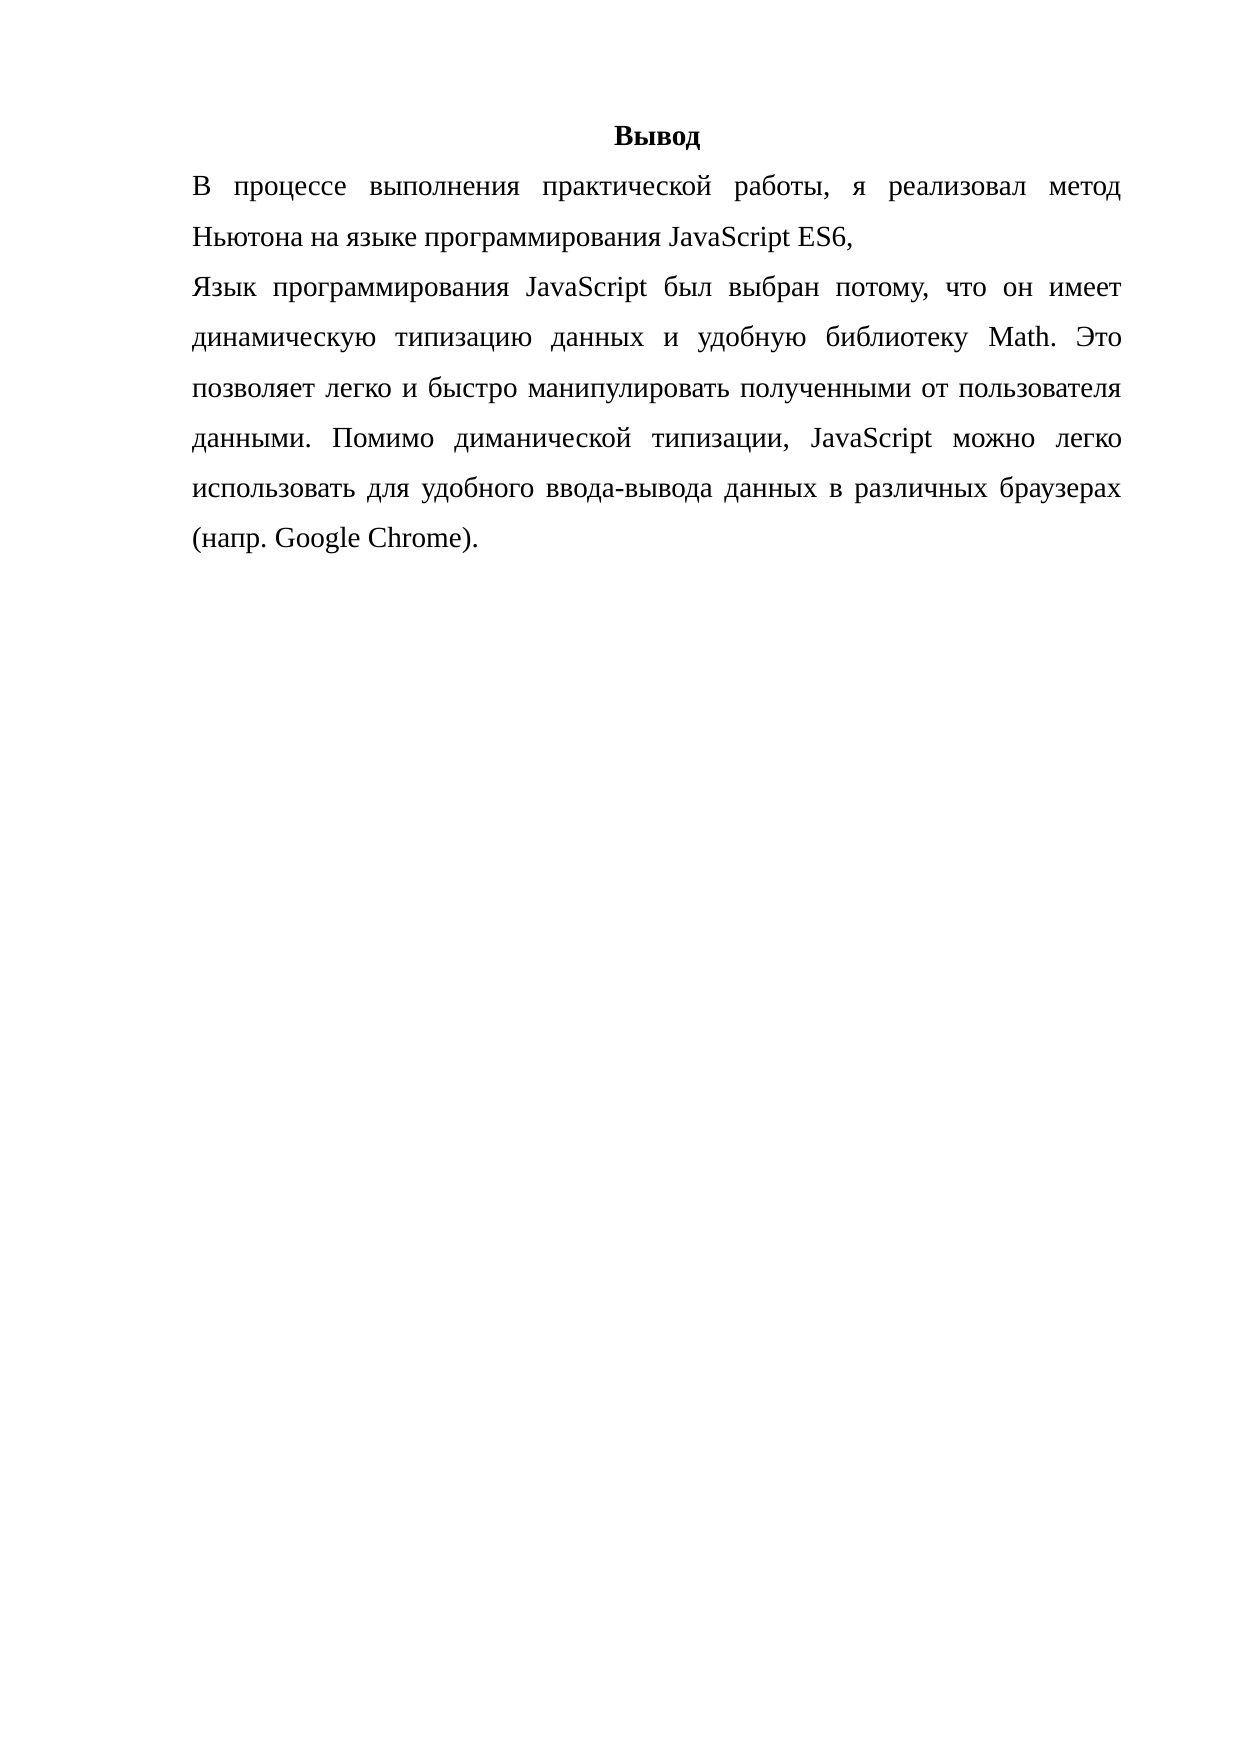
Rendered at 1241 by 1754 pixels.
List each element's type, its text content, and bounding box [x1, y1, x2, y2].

text В процессе выполнения практической работы, я реализовал метод Ньютона на языке программирования JavaScript ES6, [192, 168, 1122, 252]
text Вывод [192, 118, 1122, 152]
text Язык программирования JavaScript был выбран потому, что он имеет динамическую типизацию данных и удобную библиотеку Math. Это позволяет легко и быстро манипулировать полученными от пользователя данными. Помимо диманической типизации, JavaScript можно легко использовать для удобного ввода-вывода данных в различных браузерах (напр. Google Chrome). [192, 269, 1122, 554]
